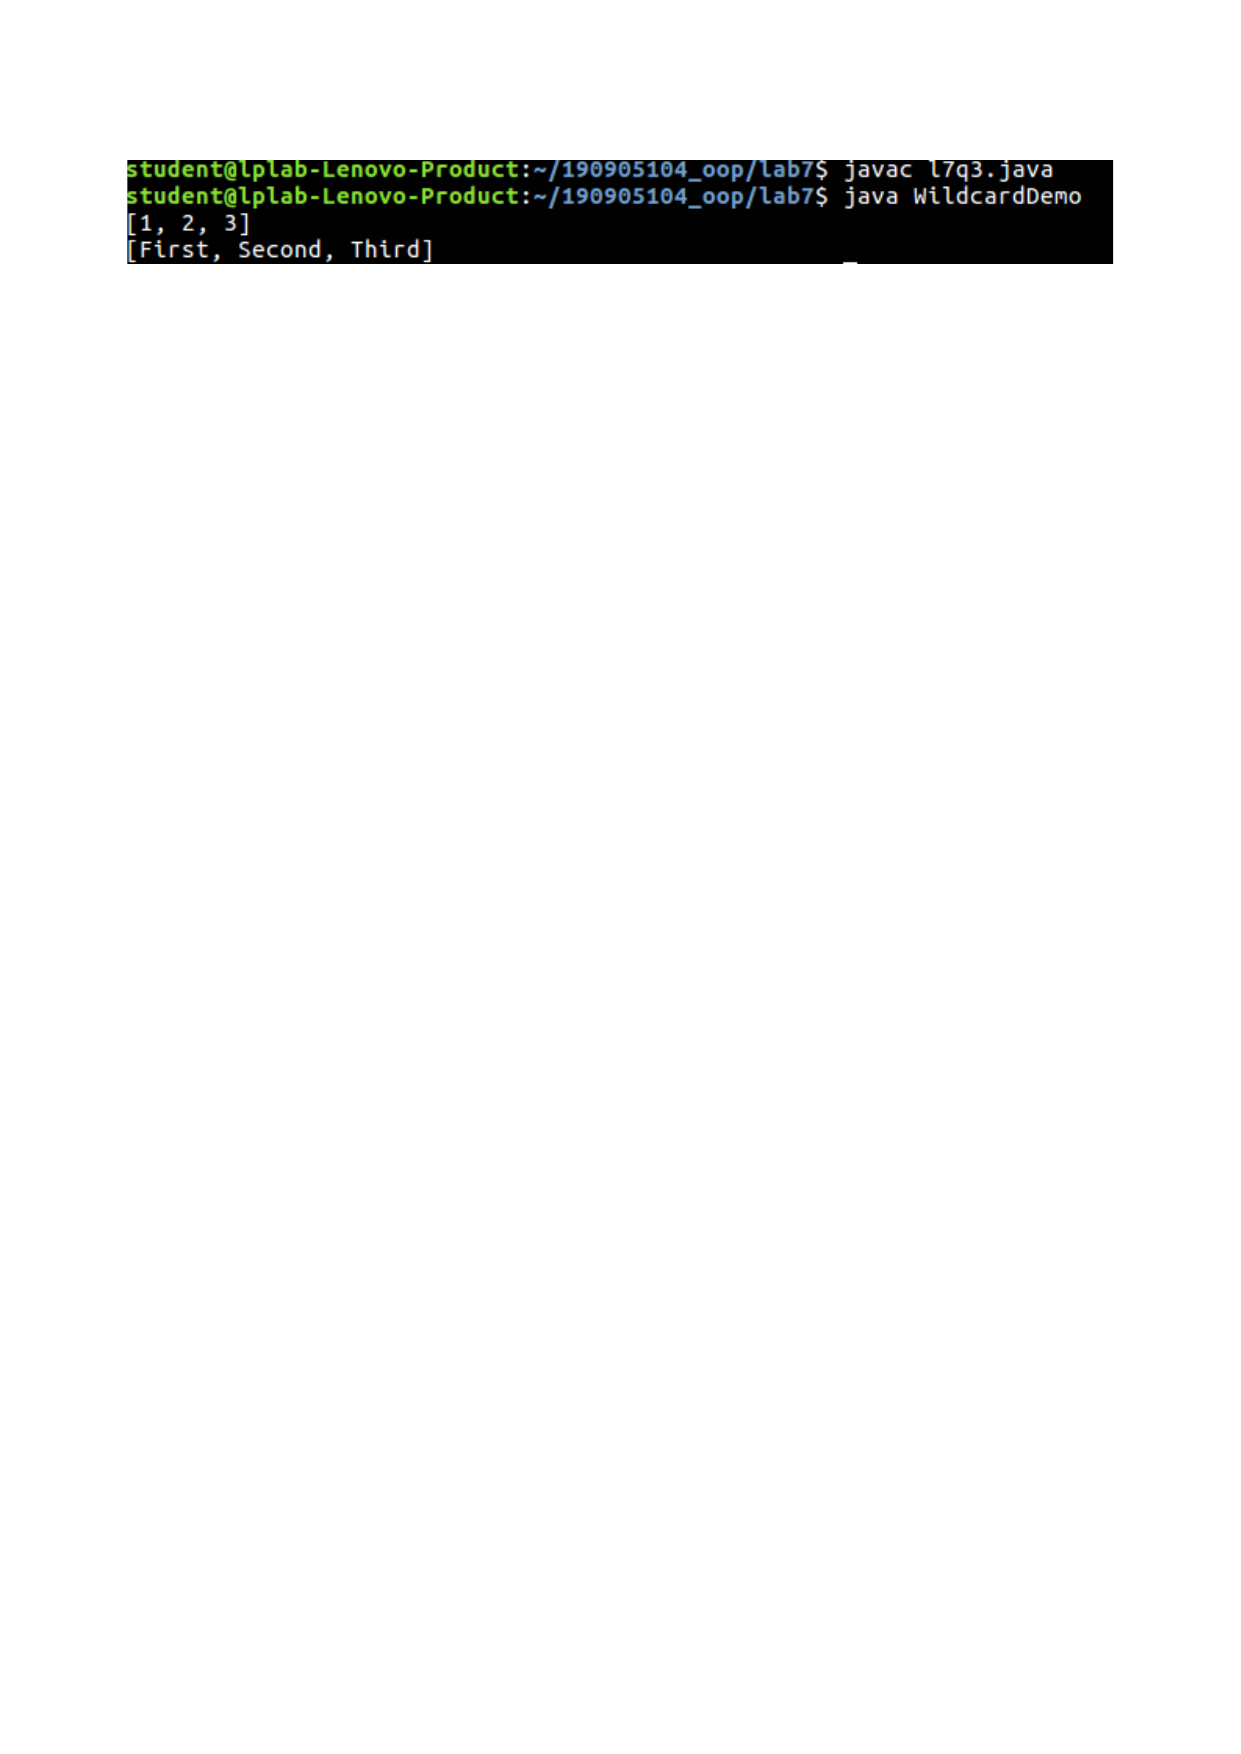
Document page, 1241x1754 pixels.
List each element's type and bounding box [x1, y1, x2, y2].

picture [127, 160, 1114, 264]
